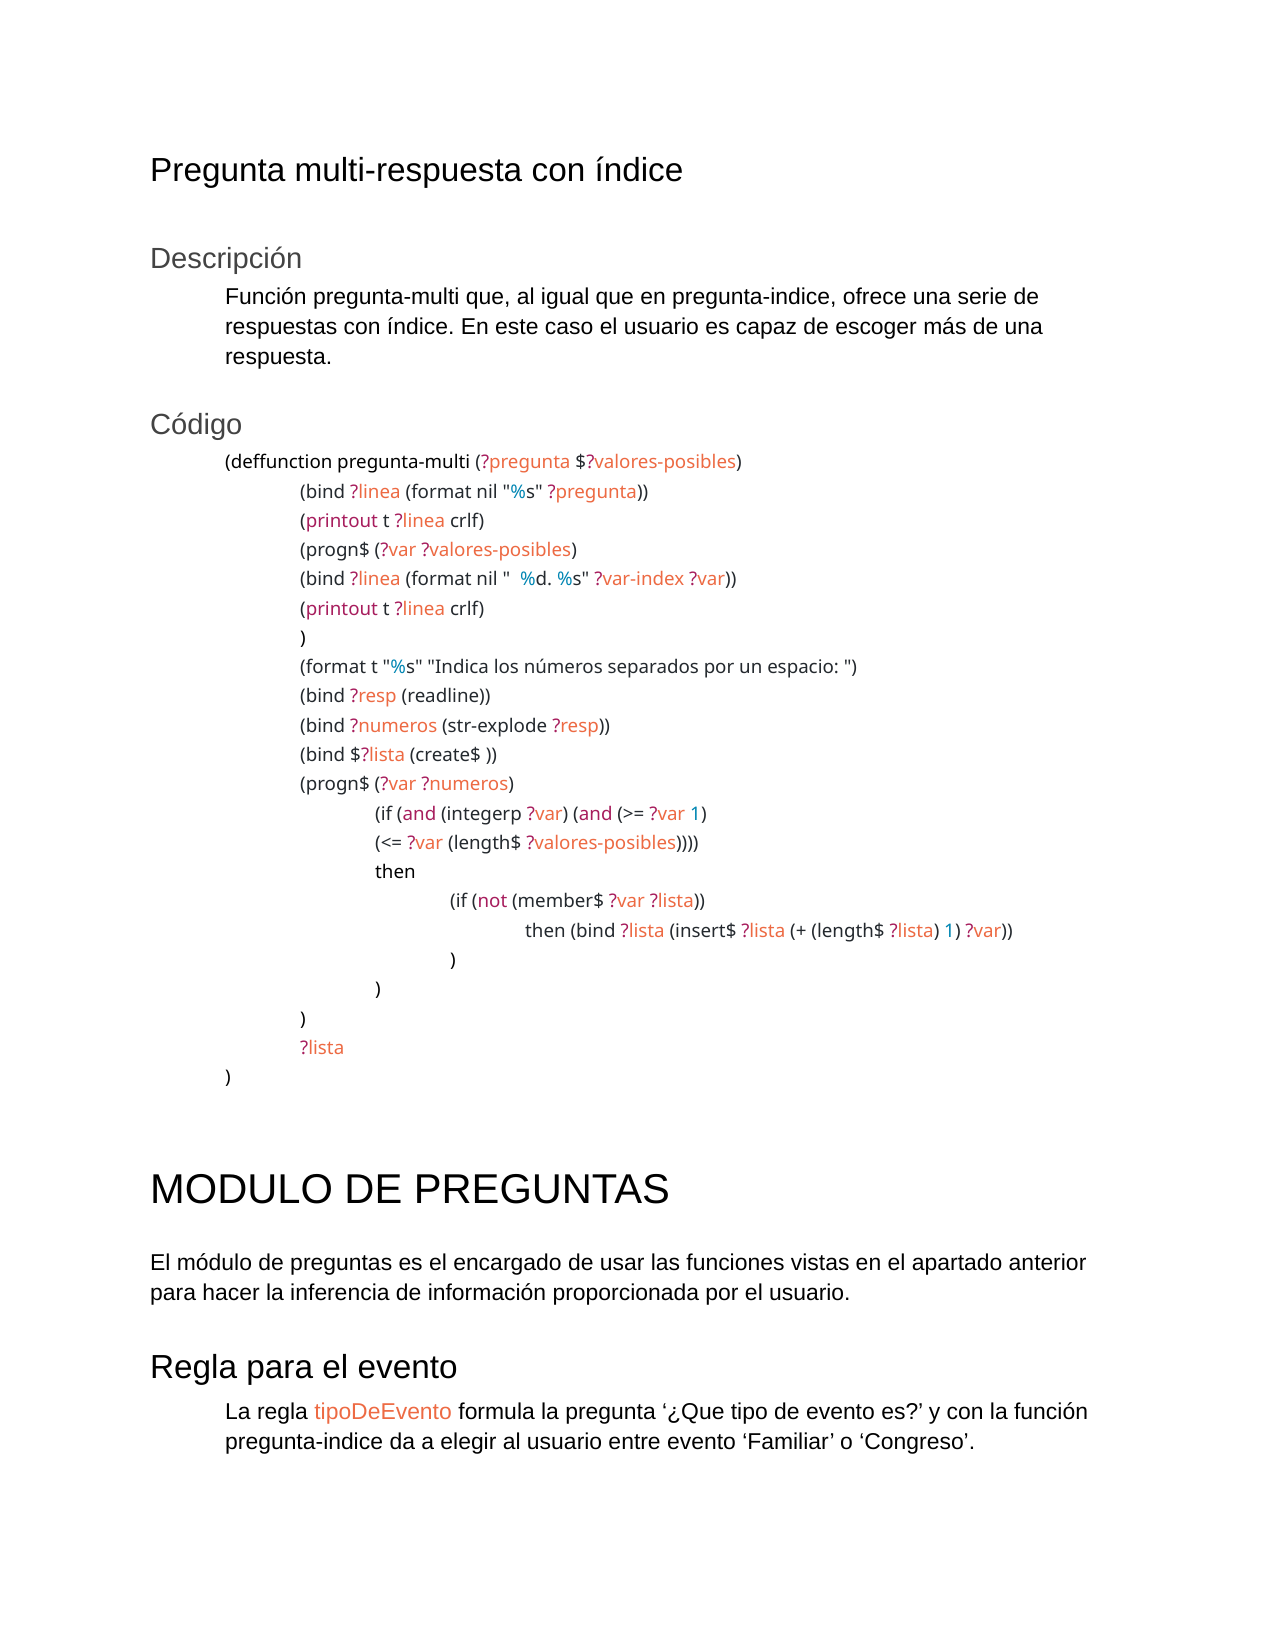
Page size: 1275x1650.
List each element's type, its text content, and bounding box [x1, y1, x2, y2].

text (bind ?linea (format nil "%s" ?pregunta)) [150, 478, 1125, 503]
subtitle MODULO DE PREGUNTAS [150, 1164, 1125, 1212]
text ) [150, 1005, 1125, 1030]
text (if (and (integerp ?var) (and (>= ?var 1) [300, 800, 1125, 825]
text (bind ?numeros (str-explode ?resp)) [150, 712, 1125, 738]
text (if (not (member$ ?var ?lista)) [150, 888, 1125, 913]
text then (bind ?lista (insert$ ?lista (+ (length$ ?lista) 1) ?var)) [150, 917, 1125, 942]
text (bind ?linea (format nil " %d. %s" ?var-index ?var)) [150, 566, 1125, 591]
text La regla tipoDeEvento formula la pregunta ‘¿Que tipo de evento es?’ y con la función pregunta-indice da a elegir al usuario entre evento ‘Familiar’ o ‘Congreso’. [225, 1398, 1125, 1454]
text ) [150, 976, 1125, 1001]
subtitle Código [150, 407, 1125, 440]
text (deffunction pregunta-multi (?pregunta $?valores-posibles) [150, 449, 1125, 474]
text Función pregunta-multi que, al igual que en pregunta-indice, ofrece una serie de respuestas con índice. En este caso el usuario es capaz de escoger más de una respuesta. [225, 283, 1125, 369]
text ) [150, 624, 1125, 650]
subtitle Pregunta multi-respuesta con índice [150, 150, 1125, 188]
text (printout t ?linea crlf) [150, 507, 1125, 533]
text ) [150, 1063, 1125, 1089]
text (bind $?lista (create$ )) [150, 741, 1125, 767]
subtitle Regla para el evento [150, 1347, 1125, 1385]
text El módulo de preguntas es el encargado de usar las funciones vistas en el apartado anterior para hacer la inferencia de información proporcionada por el usuario. [150, 1249, 1125, 1305]
text (bind ?resp (readline)) [150, 683, 1125, 708]
text (progn$ (?var ?numeros) [150, 771, 1125, 796]
text then [150, 858, 1125, 884]
subtitle Descripción [150, 241, 1125, 274]
text (progn$ (?var ?valores-posibles) [150, 536, 1125, 562]
text ?lista [150, 1034, 1125, 1059]
text ) [150, 946, 1125, 972]
text (<= ?var (length$ ?valores-posibles)))) [375, 829, 1125, 855]
text (format t "%s" "Indica los números separados por un espacio: ") [150, 653, 1125, 679]
text (printout t ?linea crlf) [150, 595, 1125, 621]
